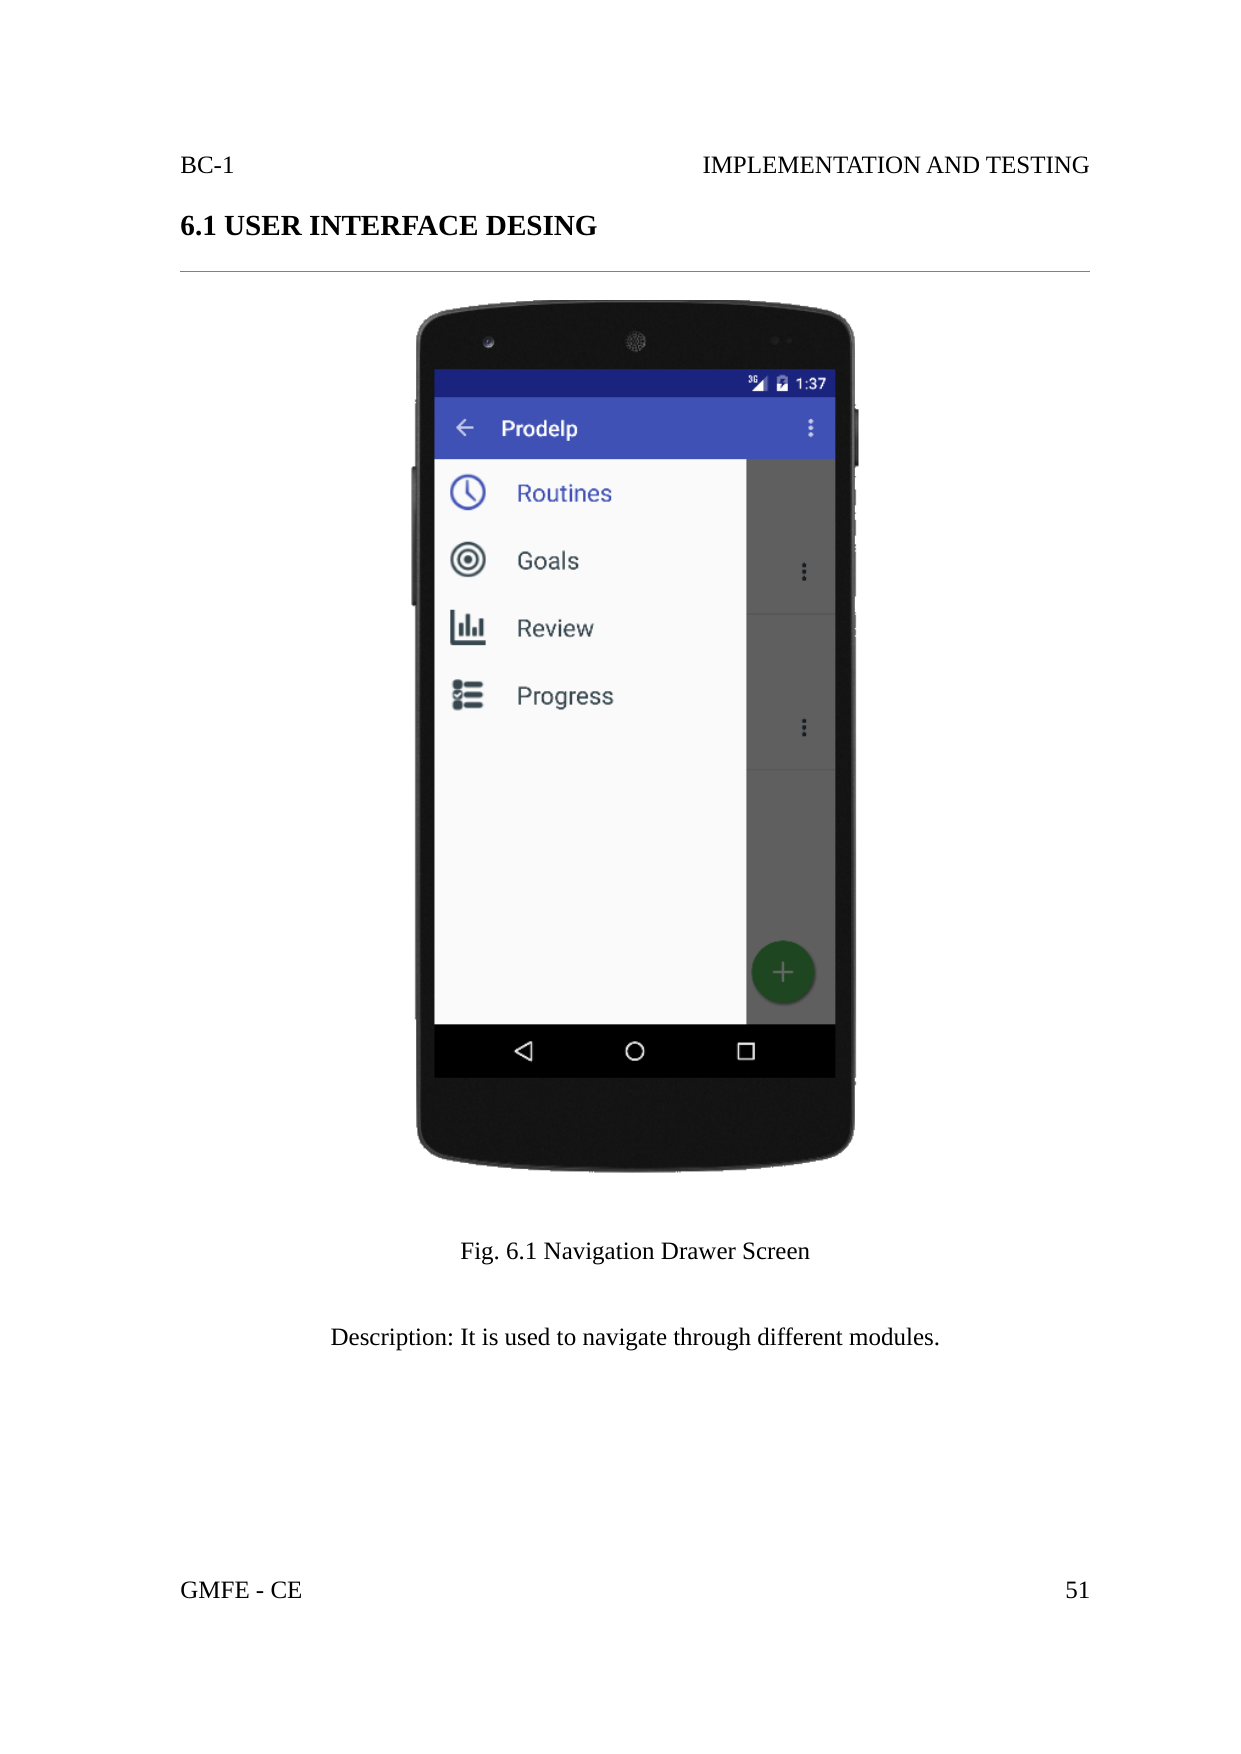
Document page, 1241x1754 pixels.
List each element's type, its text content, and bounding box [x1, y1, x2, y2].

text Description: It is used to navigate through different modules. [180, 1322, 1090, 1351]
picture [398, 300, 872, 1180]
text Fig. 6.1 Navigation Drawer Screen [180, 1236, 1090, 1265]
text 6.1 USER INTERFACE DESING [180, 208, 1090, 242]
